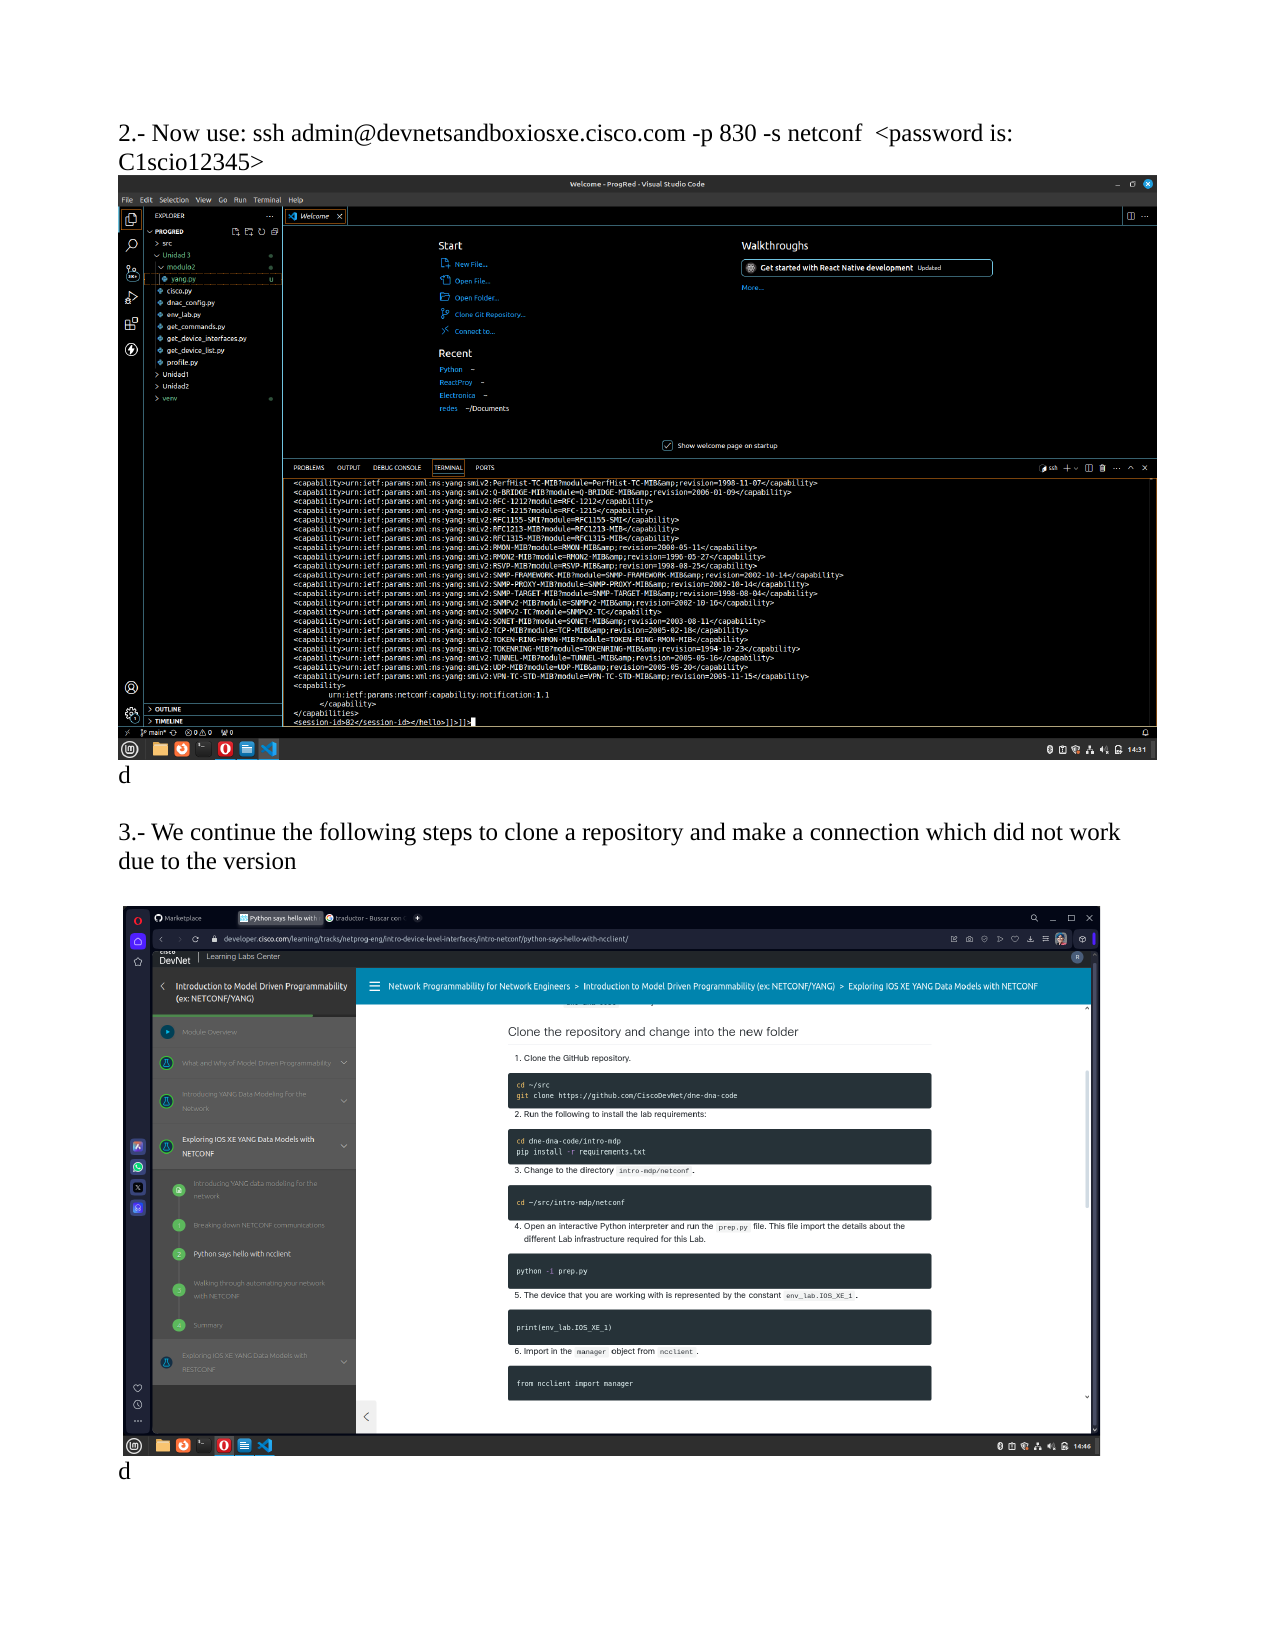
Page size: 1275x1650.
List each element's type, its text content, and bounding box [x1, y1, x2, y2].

text d [118, 904, 1157, 1485]
text 3.- We continue the following steps to clone a repository and make a connection which did not work due to the version [118, 817, 1157, 875]
text d [118, 760, 1157, 789]
picture [123, 906, 1100, 1456]
text 2.- Now use: ssh admin@devnetsandboxiosxe.cisco.com -p 830 -s netconf <password is: C1scio12345> [118, 118, 1157, 175]
picture [118, 175, 1157, 760]
